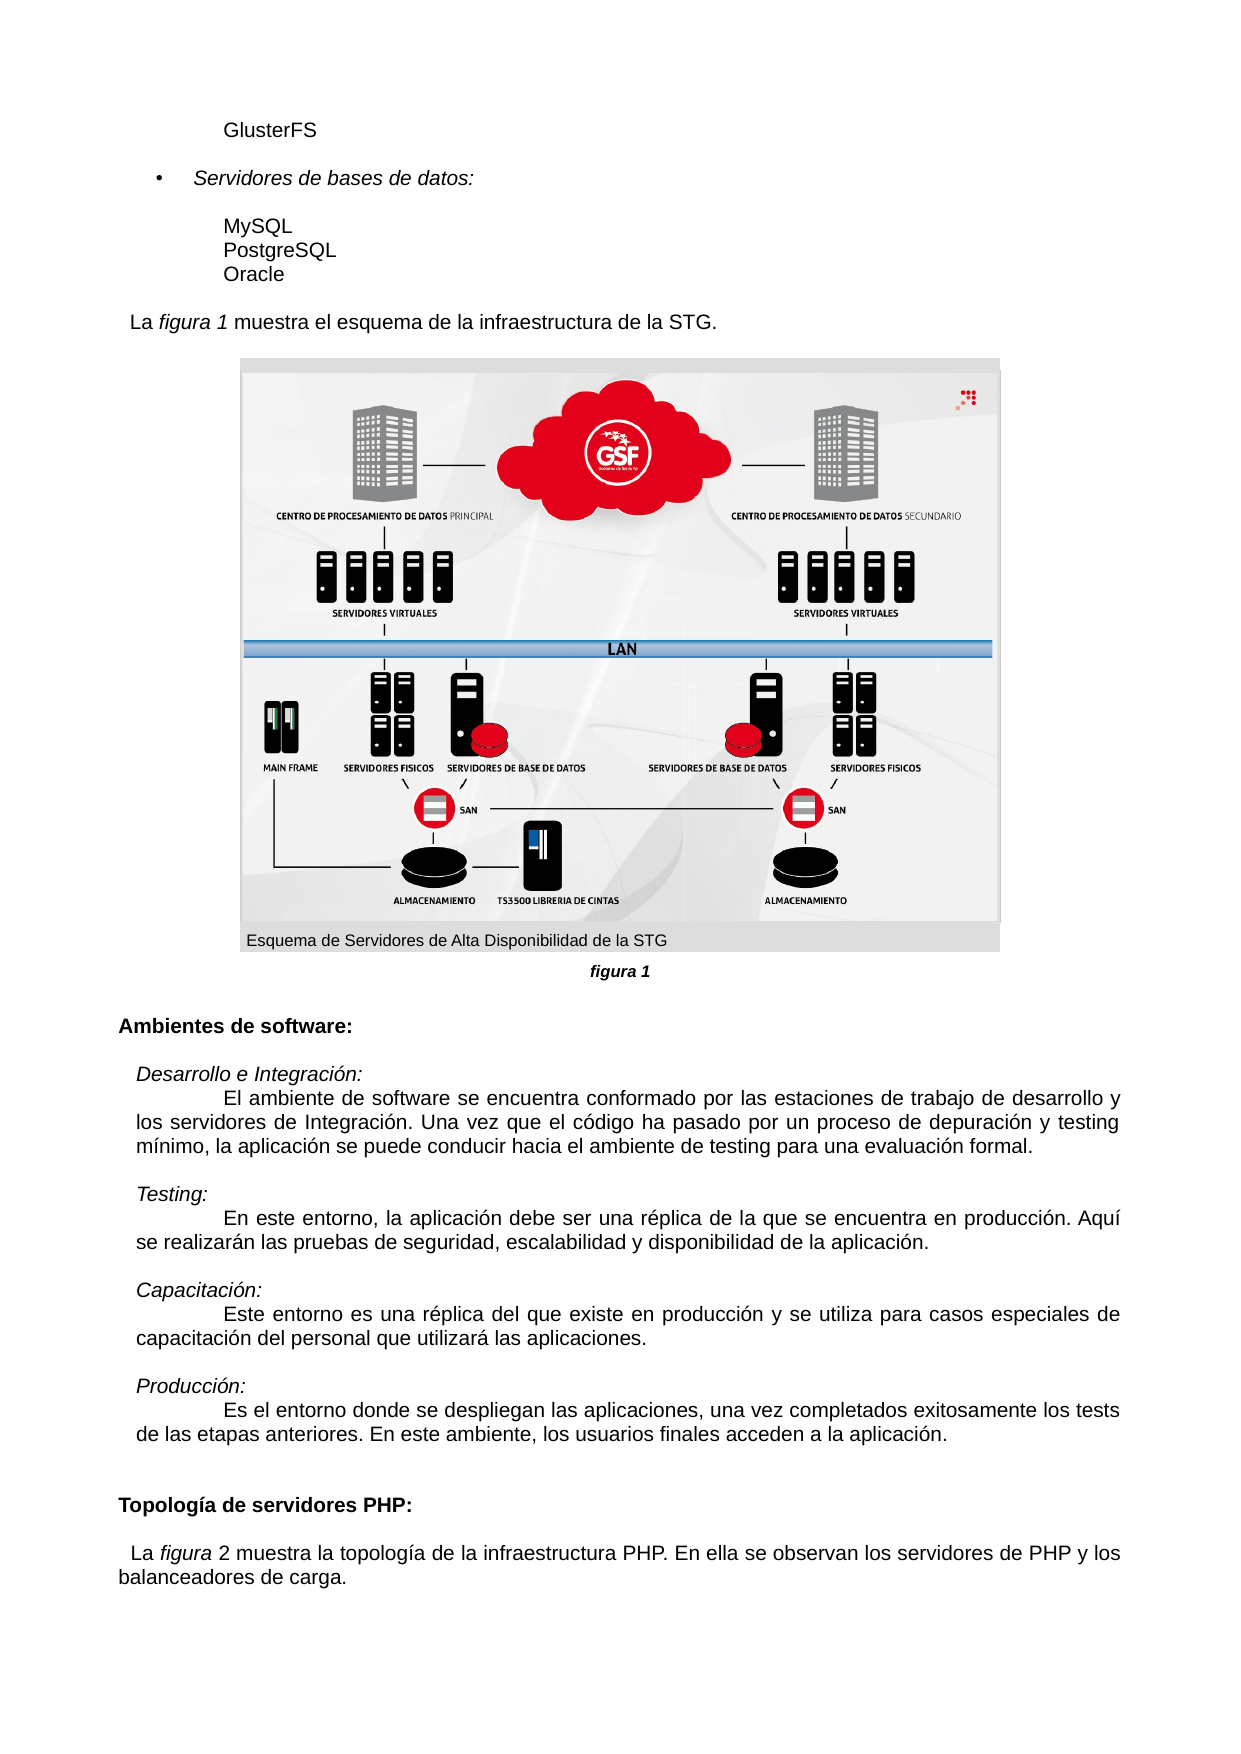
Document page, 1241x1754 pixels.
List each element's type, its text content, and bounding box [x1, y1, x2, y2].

text Oracle [118, 262, 1122, 286]
text La figura 2 muestra la topología de la infraestructura PHP. En ella se observan los servidores de PHP y los balanceadores de carga. [118, 1541, 1122, 1589]
text figura 1 [118, 358, 1122, 981]
text Esquema de Servidores de Alta Disponibilidad de la STG [240, 370, 1000, 952]
text Producción: [136, 1373, 1122, 1397]
text La figura 1 muestra el esquema de la infraestructura de la STG. [118, 310, 1122, 334]
text Es el entorno donde se despliegan las aplicaciones, una vez completados exitosamente los tests de las etapas anteriores. En este ambiente, los usuarios finales acceden a la aplicación. [136, 1397, 1122, 1445]
text Testing: [136, 1182, 1122, 1206]
text Este entorno es una réplica del que existe en producción y se utiliza para casos especiales de capacitación del personal que utilizará las aplicaciones. [136, 1302, 1122, 1349]
list Servidores de bases de datos: [156, 166, 1122, 190]
text PostgreSQL [118, 238, 1122, 262]
text Desarrollo e Integración: [136, 1062, 1122, 1086]
text El ambiente de software se encuentra conformado por las estaciones de trabajo de desarrollo y los servidores de Integración. Una vez que el código ha pasado por un proceso de depuración y testing mínimo, la aplicación se puede conducir hacia el ambiente de testing para una evaluación formal. [136, 1086, 1122, 1158]
text Topología de servidores PHP: [118, 1493, 1122, 1517]
text Ambientes de software: [118, 1014, 1122, 1038]
picture [242, 373, 998, 921]
text GlusterFS [118, 118, 1122, 142]
text MySQL [118, 214, 1122, 238]
text En este entorno, la aplicación debe ser una réplica de la que se encuentra en producción. Aquí se realizarán las pruebas de seguridad, escalabilidad y disponibilidad de la aplicación. [136, 1206, 1122, 1254]
text Capacitación: [136, 1278, 1122, 1302]
